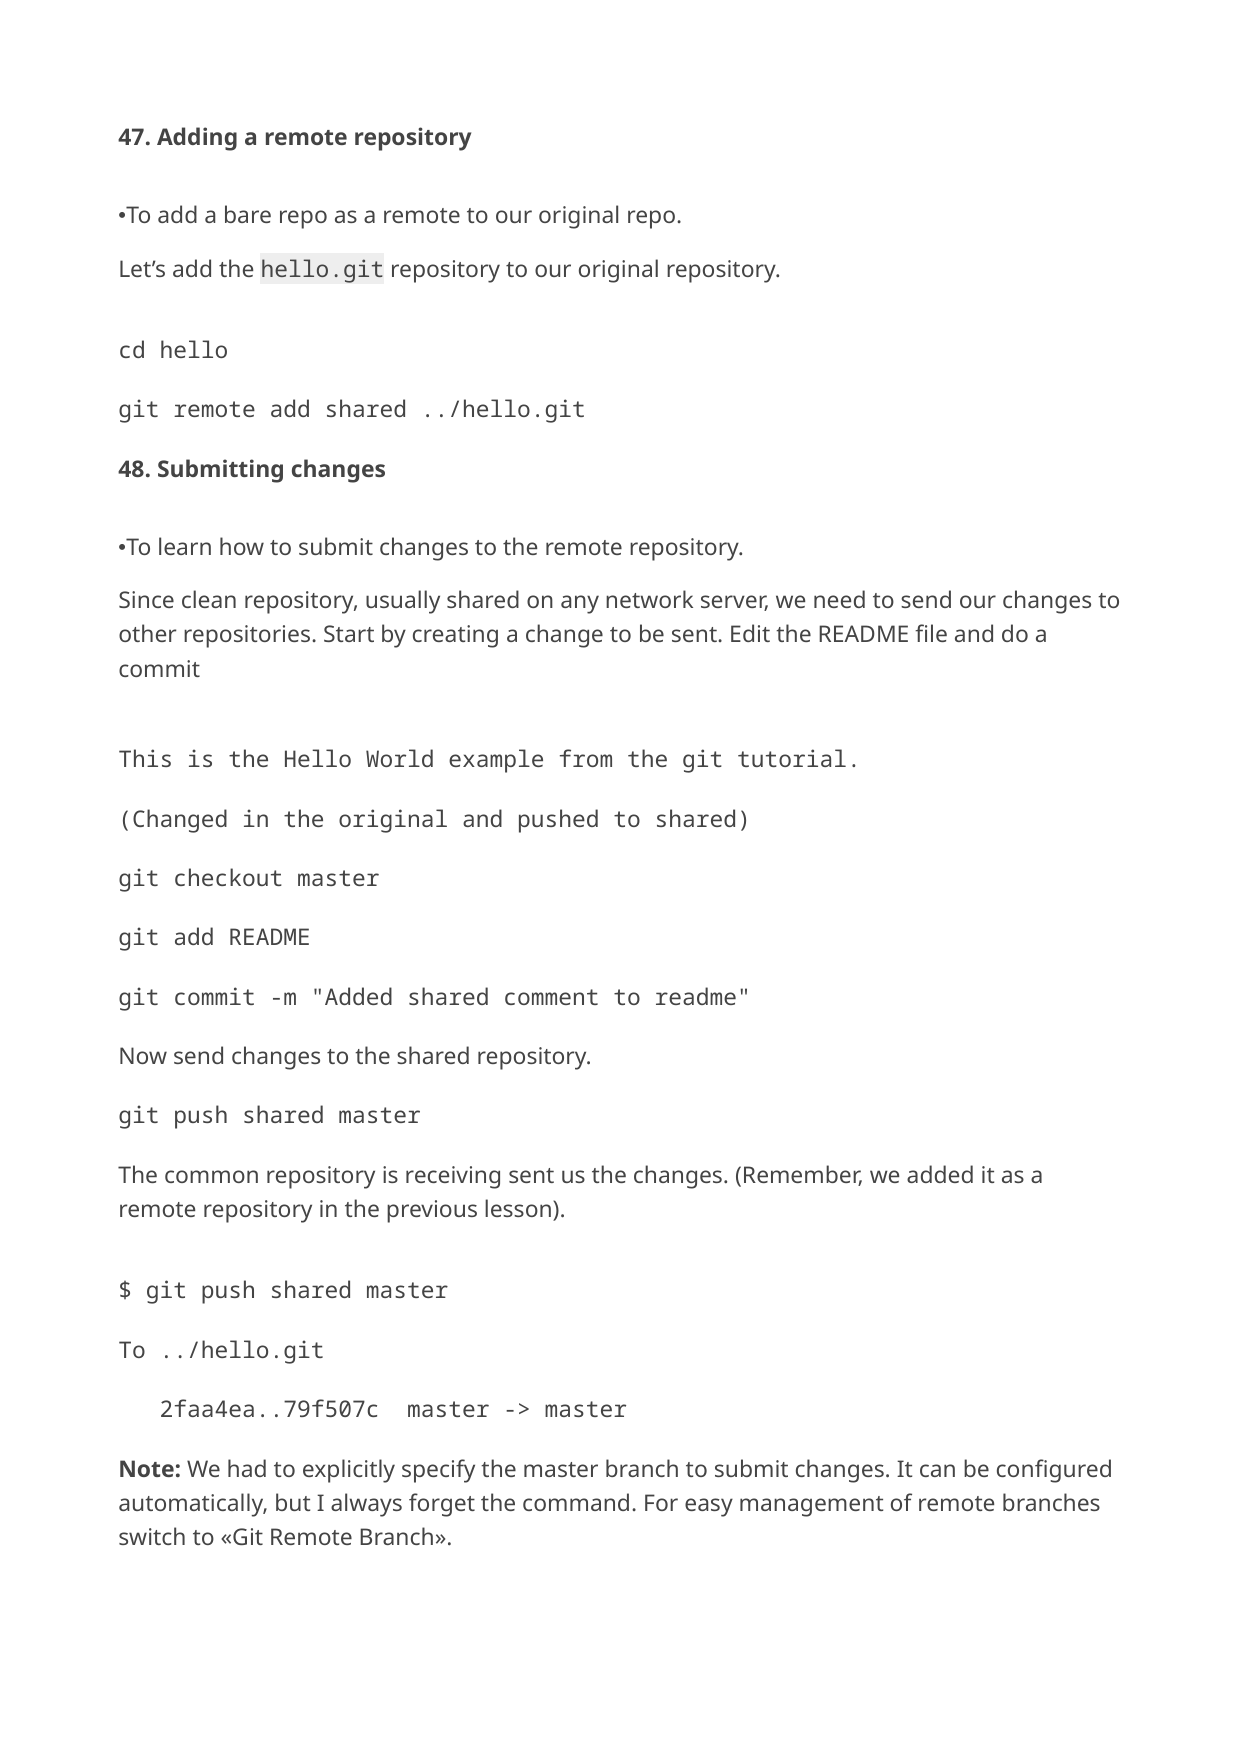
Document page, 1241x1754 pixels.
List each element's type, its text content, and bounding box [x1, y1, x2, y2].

text git checkout master [118, 859, 1122, 893]
text git remote add shared ../hello.git [118, 390, 1122, 424]
subtitle RUN: [118, 299, 1122, 331]
text 2faa4ea..79f507c master -> master [118, 1390, 1122, 1424]
text To ../hello.git [118, 1331, 1122, 1365]
list To learn how to submit changes to the remote repository. [118, 527, 1122, 562]
text Let’s add the hello.git repository to our original repository. [118, 249, 1122, 284]
text git push shared master [118, 1096, 1122, 1131]
text Since clean repository, usually shared on any network server, we need to send our changes to other repositories. Start by creating a change to be sent. Edit the README file and do a commit [118, 581, 1122, 684]
subtitle FILE: README [118, 709, 1122, 740]
subtitle RESULT: [118, 1240, 1122, 1271]
text git add README [118, 918, 1122, 952]
text $ git push shared master [118, 1271, 1122, 1306]
text The common repository is receiving sent us the changes. (Remember, we added it as a remote repository in the previous lesson). [118, 1156, 1122, 1224]
text cd hello [118, 331, 1122, 365]
text (Changed in the original and pushed to shared)RUN: [118, 799, 1122, 834]
text Note: We had to explicitly specify the master branch to submit changes. It can be configured automatically, but I always forget the command. For easy management of remote branches switch to «Git Remote Branch». [118, 1449, 1122, 1552]
subtitle 48. Submitting changes [118, 449, 1122, 484]
text git commit -m "Added shared comment to readme" [118, 977, 1122, 1012]
text This is the Hello World example from the git tutorial. [118, 740, 1122, 774]
text Now send changes to the shared repository.RUN: [118, 1037, 1122, 1071]
list To add a bare repo as a remote to our original repo. [118, 196, 1122, 231]
subtitle 47. Adding a remote repository [118, 118, 1122, 152]
